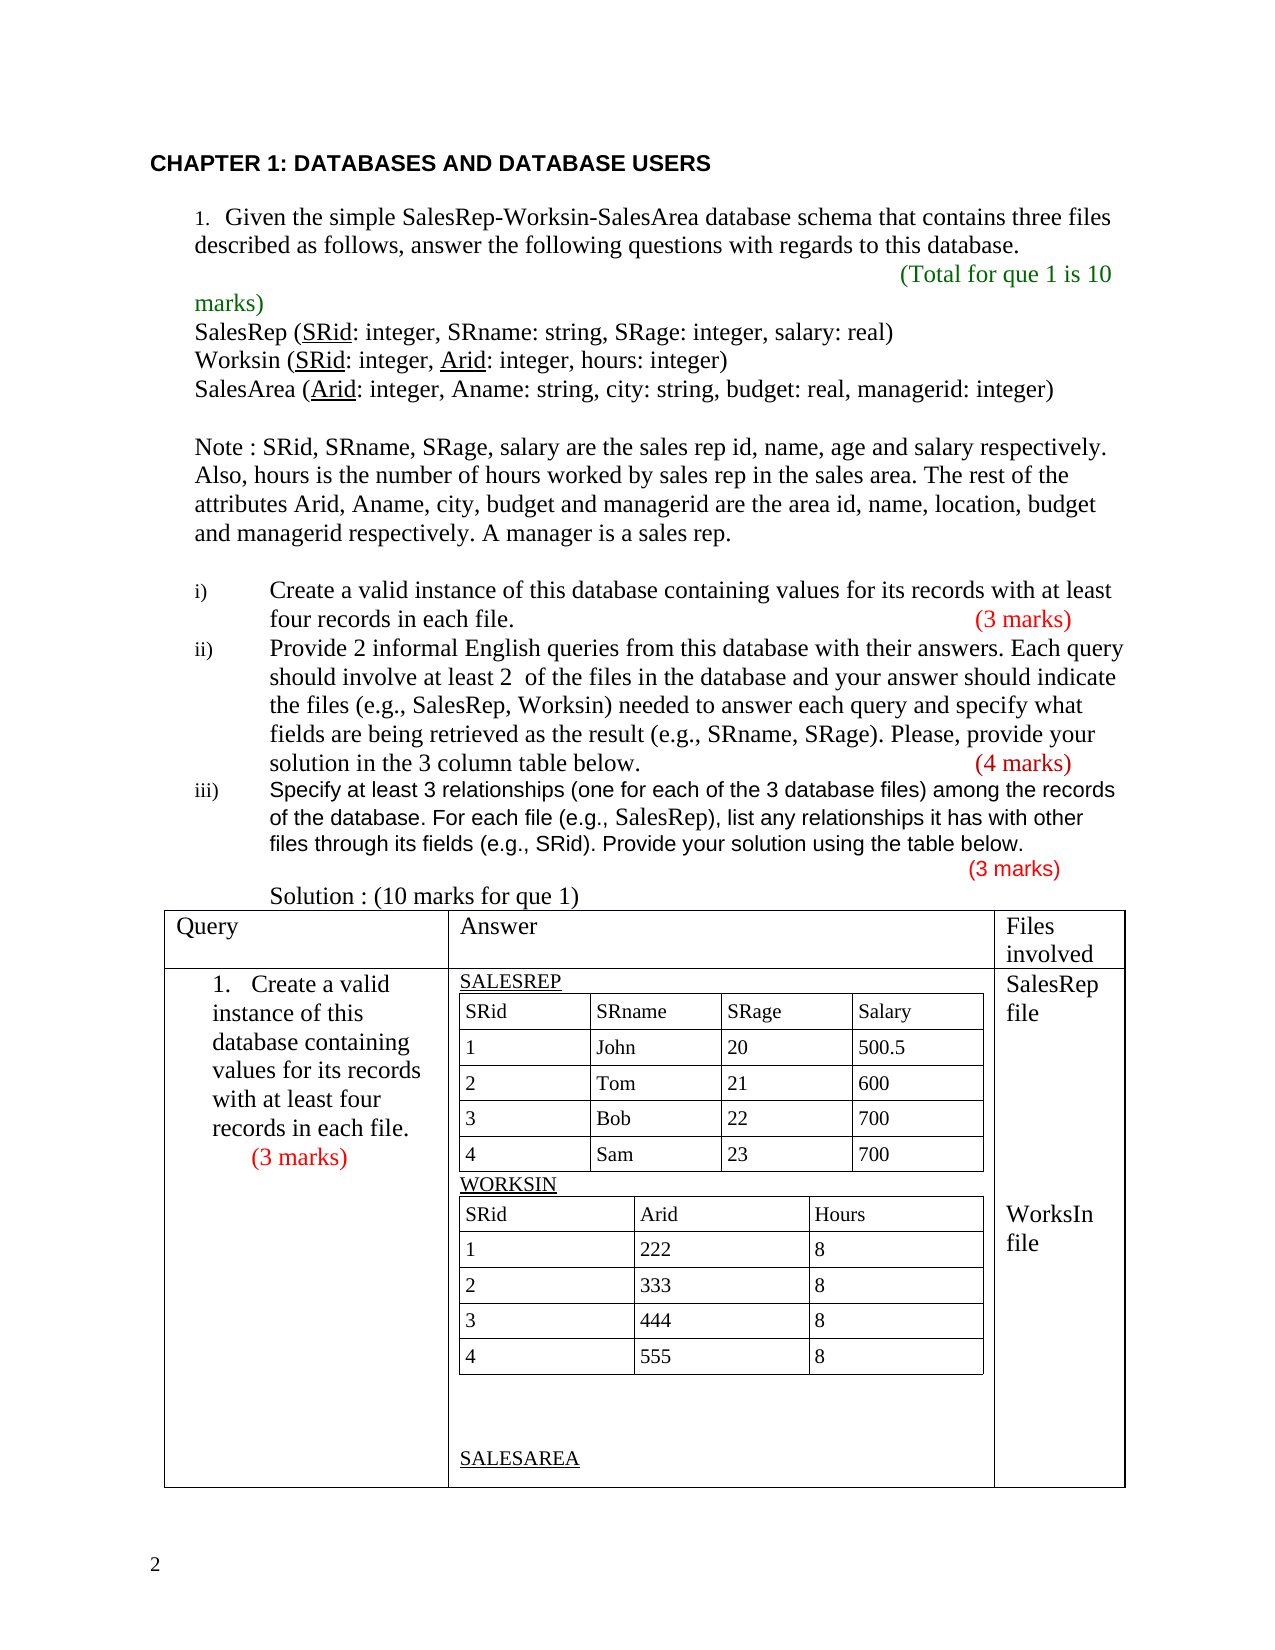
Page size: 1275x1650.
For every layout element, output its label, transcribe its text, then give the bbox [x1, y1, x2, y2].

list SalesRep (SRid: integer, SRname: string, SRage: integer, salary: real) [194, 317, 1125, 345]
list Create a valid instance of this database containing values for its records with at least four records in each file. (3 marks) [194, 575, 1125, 633]
table_cell 1 [460, 1232, 634, 1267]
table_cell 3 [460, 1101, 590, 1136]
table_cell 8 [810, 1339, 983, 1374]
table_cell John [591, 1030, 721, 1064]
table_cell 4 [460, 1339, 634, 1374]
table_cell 444 [635, 1304, 809, 1338]
list Specify at least 3 relationships (one for each of the 3 database files) among the records of the database. For each file (e.g., SalesRep), list any relationships it has with other files through its fields (e.g., SRid). Provide your solution using the table below. (3 marks) Solution : (10 marks for que 1) [194, 777, 1125, 910]
table_header SRname [591, 994, 721, 1029]
table_cell 555 [635, 1339, 809, 1374]
table_cell 2 [460, 1268, 634, 1302]
table_cell Create a valid instance of this database containing values for its records with at least four records in each file. (3 marks) [165, 969, 448, 1487]
table_cell 3 [460, 1304, 634, 1338]
table_cell 700 [853, 1137, 983, 1171]
table_cell 333 [635, 1268, 809, 1302]
table_cell Bob [591, 1101, 721, 1136]
table_header SRage [722, 994, 852, 1029]
table_header Query [165, 911, 448, 968]
table_header Files involved [995, 911, 1124, 968]
table_cell 23 [722, 1137, 852, 1171]
table_header Salary [853, 994, 983, 1029]
table_header Arid [635, 1197, 809, 1231]
table_header Answer [449, 911, 994, 968]
table_header SRid [460, 1197, 634, 1231]
text CHAPTER 1: DATABASES AND DATABASE USERS [150, 150, 1125, 176]
table_cell 20 [722, 1030, 852, 1064]
list Note : SRid, SRname, SRage, salary are the sales rep id, name, age and salary respectively. Also, hours is the number of hours worked by sales rep in the sales area. The rest of the attributes Arid, Aname, city, budget and managerid are the area id, name, location, budget and managerid respectively. A manager is a sales rep. [194, 403, 1125, 547]
list Provide 2 informal English queries from this database with their answers. Each query should involve at least 2 of the files in the database and your answer should indicate the files (e.g., SalesRep, Worksin) needed to answer each query and specify what fields are being retrieved as the result (e.g., SRname, SRage). Please, provide your solution in the 3 column table below. (4 marks) [194, 633, 1125, 777]
table_cell Sam [591, 1137, 721, 1171]
table_cell SALESREP WORKSIN SALESAREA [449, 969, 994, 1487]
table_cell 700 [853, 1101, 983, 1136]
table_cell 222 [635, 1232, 809, 1267]
table_cell 1 [460, 1030, 590, 1064]
table_cell 21 [722, 1066, 852, 1100]
list Given the simple SalesRep-Worksin-SalesArea database schema that contains three files described as follows, answer the following questions with regards to this database. (Total for que 1 is 10 marks) [194, 202, 1125, 317]
table_cell 500.5 [853, 1030, 983, 1064]
table_cell 8 [810, 1232, 983, 1267]
table_cell 8 [810, 1268, 983, 1302]
table_cell 22 [722, 1101, 852, 1136]
table_cell SalesRep file WorksIn file [995, 969, 1124, 1487]
table_cell 8 [810, 1304, 983, 1338]
table_cell 2 [460, 1066, 590, 1100]
table_cell 600 [853, 1066, 983, 1100]
table_cell 4 [460, 1137, 590, 1171]
table_cell Tom [591, 1066, 721, 1100]
table_header SRid [460, 994, 590, 1029]
table_header Hours [810, 1197, 983, 1231]
list SalesArea (Arid: integer, Aname: string, city: string, budget: real, managerid: integer) [194, 374, 1125, 403]
list Worksin (SRid: integer, Arid: integer, hours: integer) [194, 345, 1125, 374]
